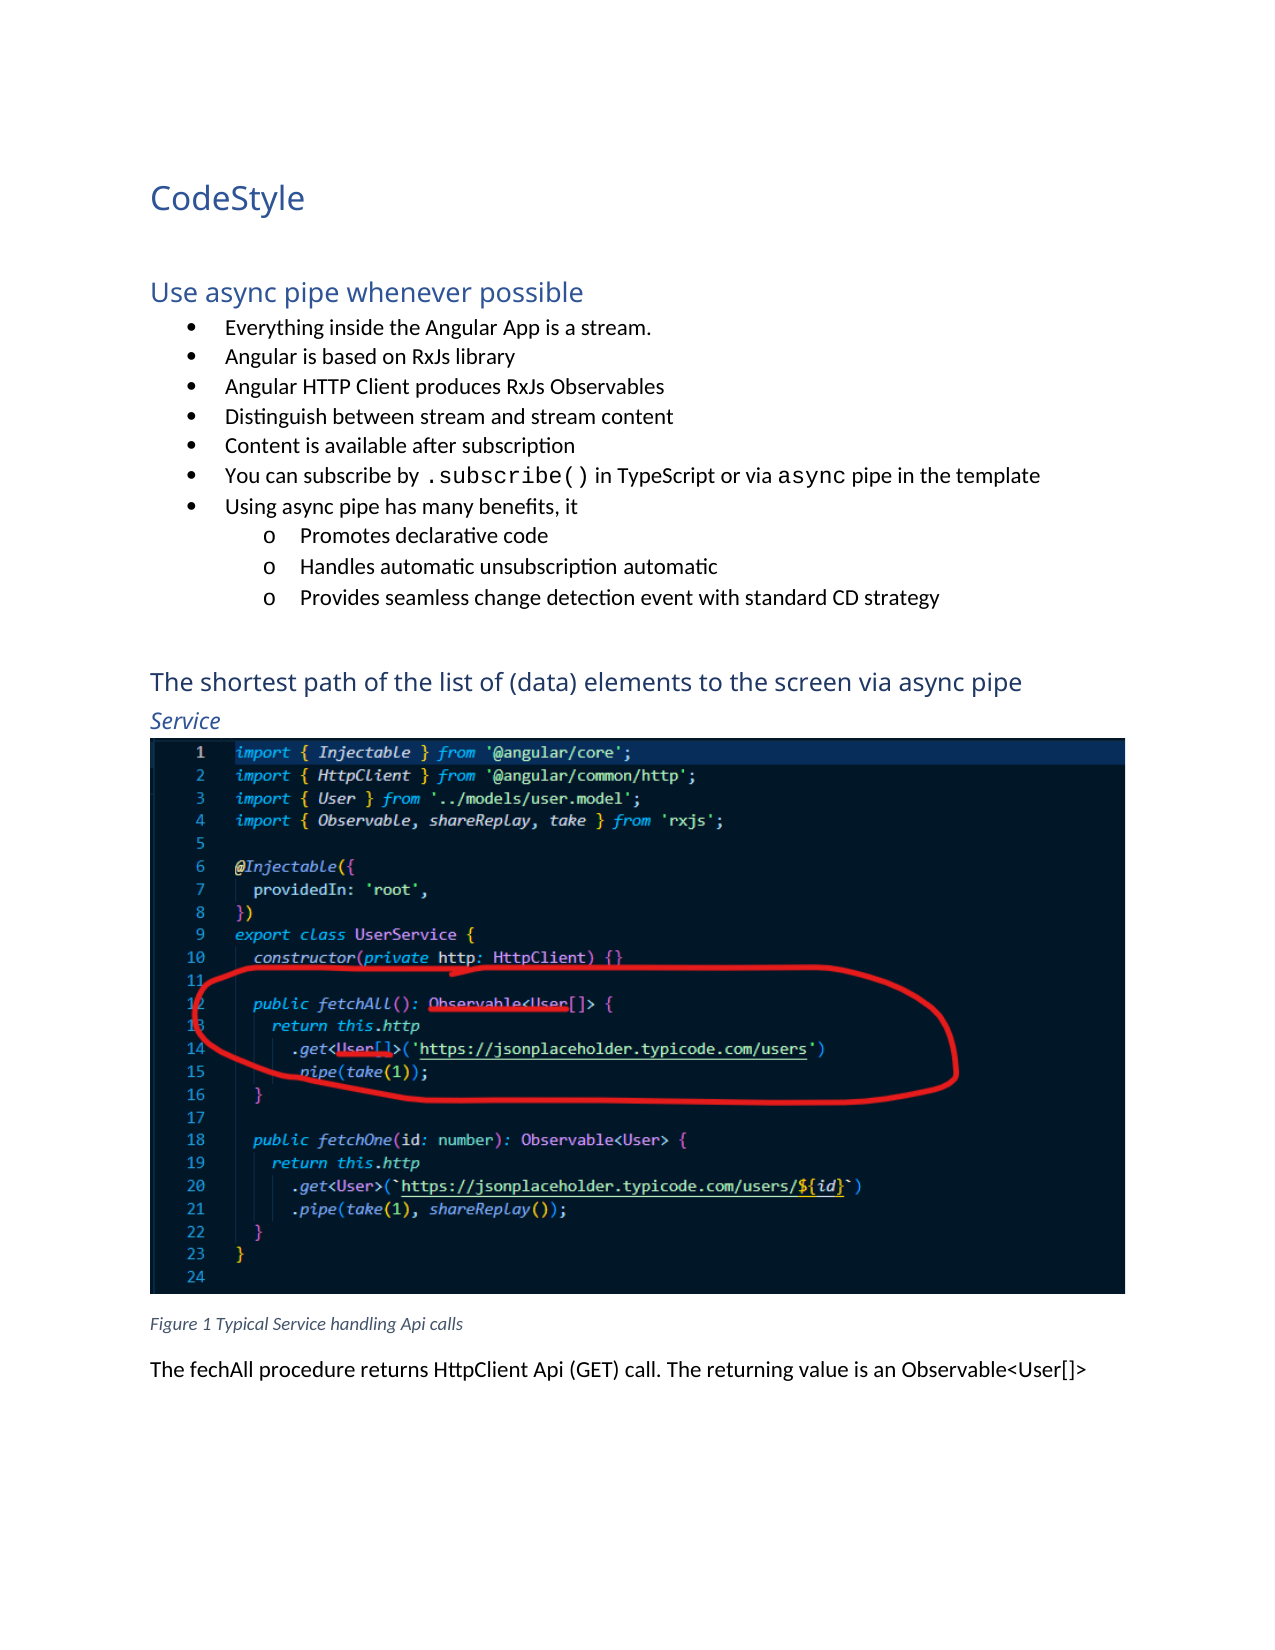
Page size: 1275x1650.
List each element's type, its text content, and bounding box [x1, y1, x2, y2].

text Figure 1 Typical Service handling Api calls [150, 1312, 1125, 1334]
list Distinguish between stream and stream content [187, 402, 1125, 430]
list Angular HTTP Client produces RxJs Observables [187, 372, 1125, 400]
list You can subscribe by .subscribe() in TypeScript or via async pipe in the template [187, 461, 1125, 490]
text The fechAll procedure returns HttpClient Api (GET) call. The returning value is an Observable<User[]> [150, 1355, 1125, 1383]
list Handles automatic unsubscription automatic [262, 552, 1125, 582]
list Using async pipe has many benefits, it [187, 492, 1125, 520]
subtitle The shortest path of the list of (data) elements to the screen via async pipe [150, 665, 1125, 699]
list Promotes declarative code [262, 522, 1125, 551]
list Angular is based on RxJs library [187, 342, 1125, 370]
list Content is available after subscription [187, 431, 1125, 459]
subtitle CodeStyle [150, 175, 1125, 220]
list Everything inside the Angular App is a stream. [187, 313, 1125, 341]
list Provides seamless change detection event with standard CD strategy [262, 583, 1125, 612]
subtitle Service [150, 705, 1125, 736]
subtitle Use async pipe whenever possible [150, 274, 1125, 311]
